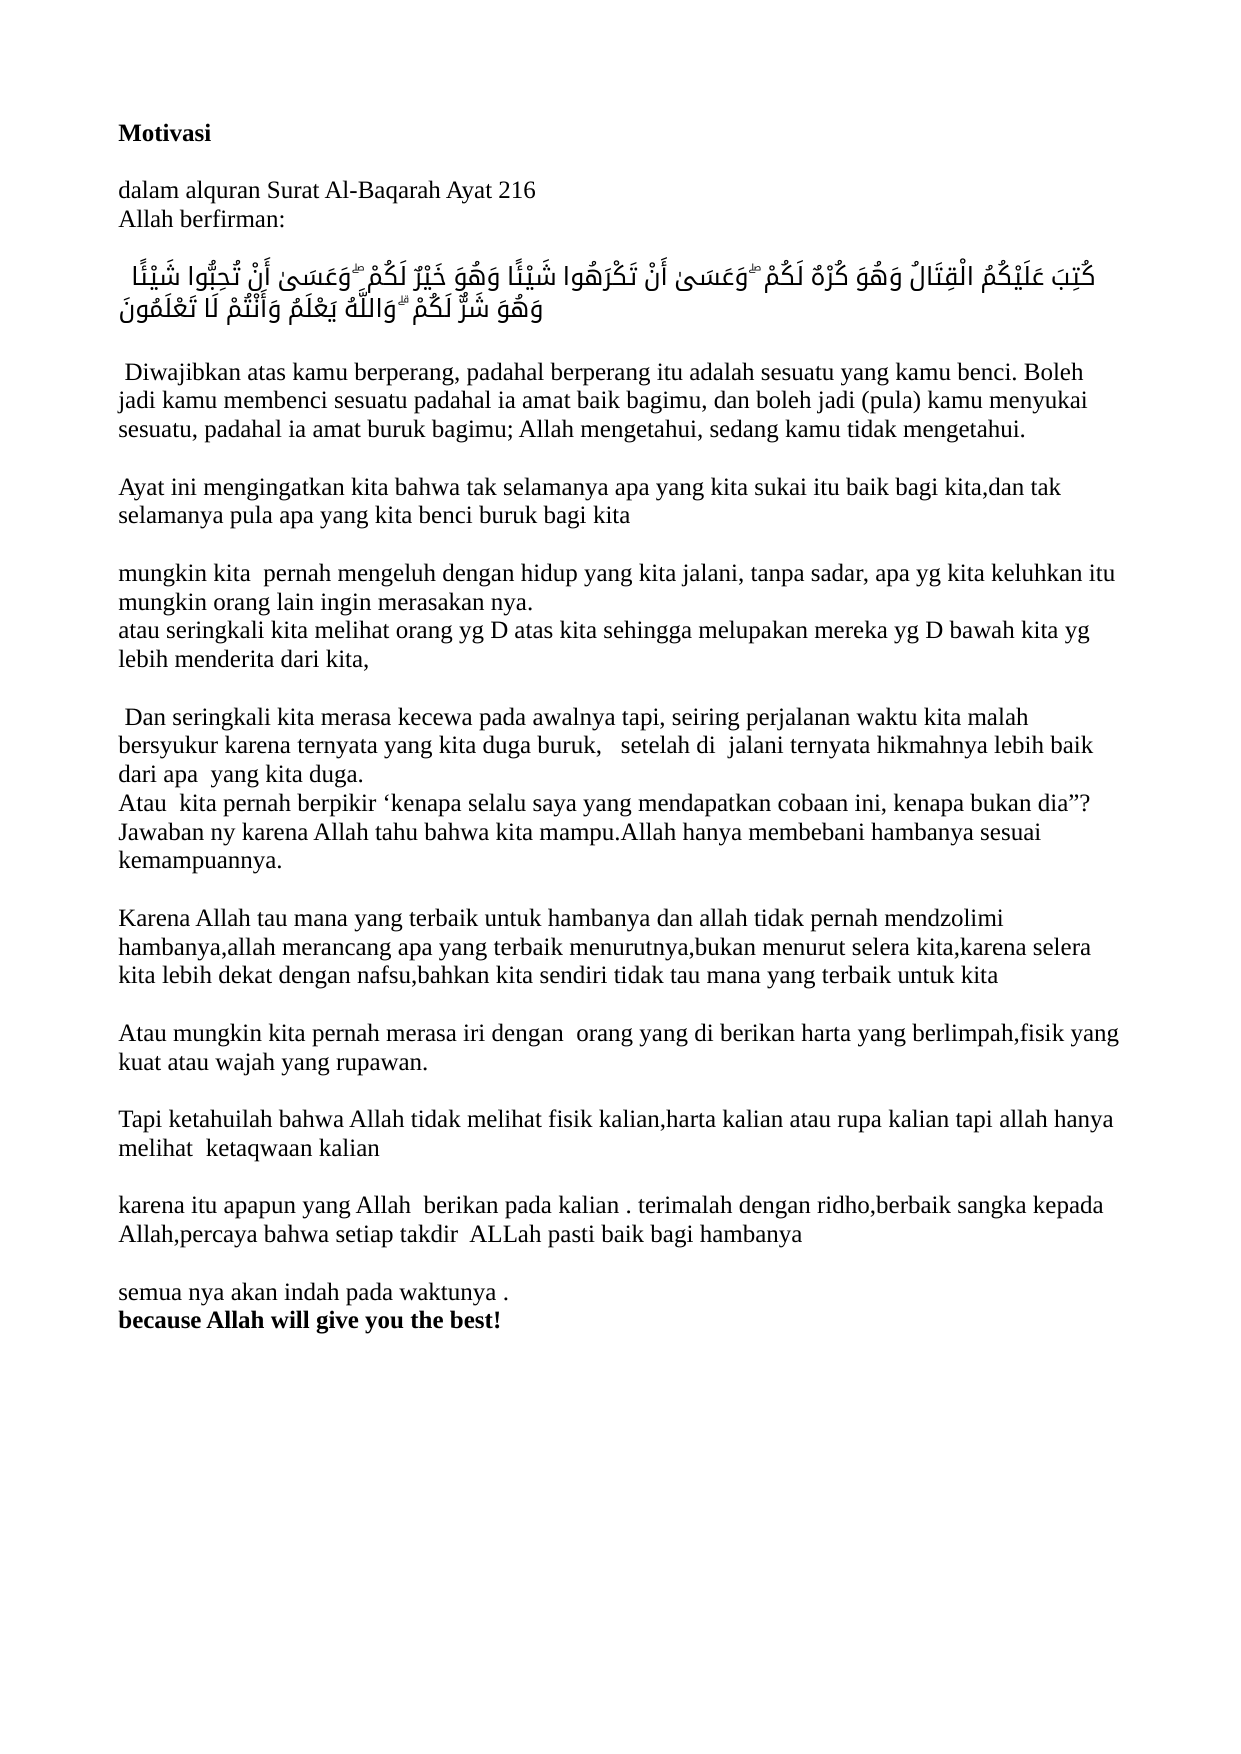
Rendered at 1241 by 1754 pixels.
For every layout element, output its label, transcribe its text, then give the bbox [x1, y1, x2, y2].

text because Allah will give you the best! [118, 1306, 1122, 1334]
text Atau mungkin kita pernah merasa iri dengan orang yang di berikan harta yang berlimpah,fisik yang kuat atau wajah yang rupawan. [118, 1018, 1122, 1076]
text Motivasi [118, 118, 1122, 147]
text Diwajibkan atas kamu berperang, padahal berperang itu adalah sesuatu yang kamu benci. Boleh jadi kamu membenci sesuatu padahal ia amat baik bagimu, dan boleh jadi (pula) kamu menyukai sesuatu, padahal ia amat buruk bagimu; Allah mengetahui, sedang kamu tidak mengetahui. [118, 357, 1122, 472]
text كُتِبَ عَلَيْكُمُ الْقِتَالُ وَهُوَ كُرْهٌ لَكُمْ ۖ وَعَسَىٰ أَنْ تَكْرَهُوا شَيْئًا وَهُوَ خَيْرٌ لَكُمْ ۖ وَعَسَىٰ أَنْ تُحِبُّوا شَيْئًا وَهُوَ شَرٌّ لَكُمْ ۗ وَاللَّهُ يَعْلَمُ وَأَنْتُمْ لَا تَعْلَمُونَ [118, 262, 1122, 328]
text Ayat ini mengingatkan kita bahwa tak selamanya apa yang kita sukai itu baik bagi kita,dan tak selamanya pula apa yang kita benci buruk bagi kita [118, 472, 1122, 529]
text atau seringkali kita melihat orang yg D atas kita sehingga melupakan mereka yg D bawah kita yg lebih menderita dari kita, [118, 616, 1122, 673]
text Atau kita pernah berpikir ‘kenapa selalu saya yang mendapatkan cobaan ini, kenapa bukan dia”? [118, 788, 1122, 817]
text Karena Allah tau mana yang terbaik untuk hambanya dan allah tidak pernah mendzolimi hambanya,allah merancang apa yang terbaik menurutnya,bukan menurut selera kita,karena selera kita lebih dekat dengan nafsu,bahkan kita sendiri tidak tau mana yang terbaik untuk kita [118, 903, 1122, 989]
text Dan seringkali kita merasa kecewa pada awalnya tapi, seiring perjalanan waktu kita malah bersyukur karena ternyata yang kita duga buruk, setelah di jalani ternyata hikmahnya lebih baik dari apa yang kita duga. [118, 673, 1122, 788]
text Tapi ketahuilah bahwa Allah tidak melihat fisik kalian,harta kalian atau rupa kalian tapi allah hanya melihat ketaqwaan kalian [118, 1104, 1122, 1162]
text mungkin kita pernah mengeluh dengan hidup yang kita jalani, tanpa sadar, apa yg kita keluhkan itu mungkin orang lain ingin merasakan nya. [118, 558, 1122, 616]
text Allah berfirman: [118, 204, 1122, 233]
text dalam alquran Surat Al-Baqarah Ayat 216 [118, 176, 1122, 204]
text semua nya akan indah pada waktunya . [118, 1277, 1122, 1306]
text Jawaban ny karena Allah tahu bahwa kita mampu.Allah hanya membebani hambanya sesuai kemampuannya. [118, 817, 1122, 874]
text karena itu apapun yang Allah berikan pada kalian . terimalah dengan ridho,berbaik sangka kepada Allah,percaya bahwa setiap takdir ALLah pasti baik bagi hambanya [118, 1191, 1122, 1248]
